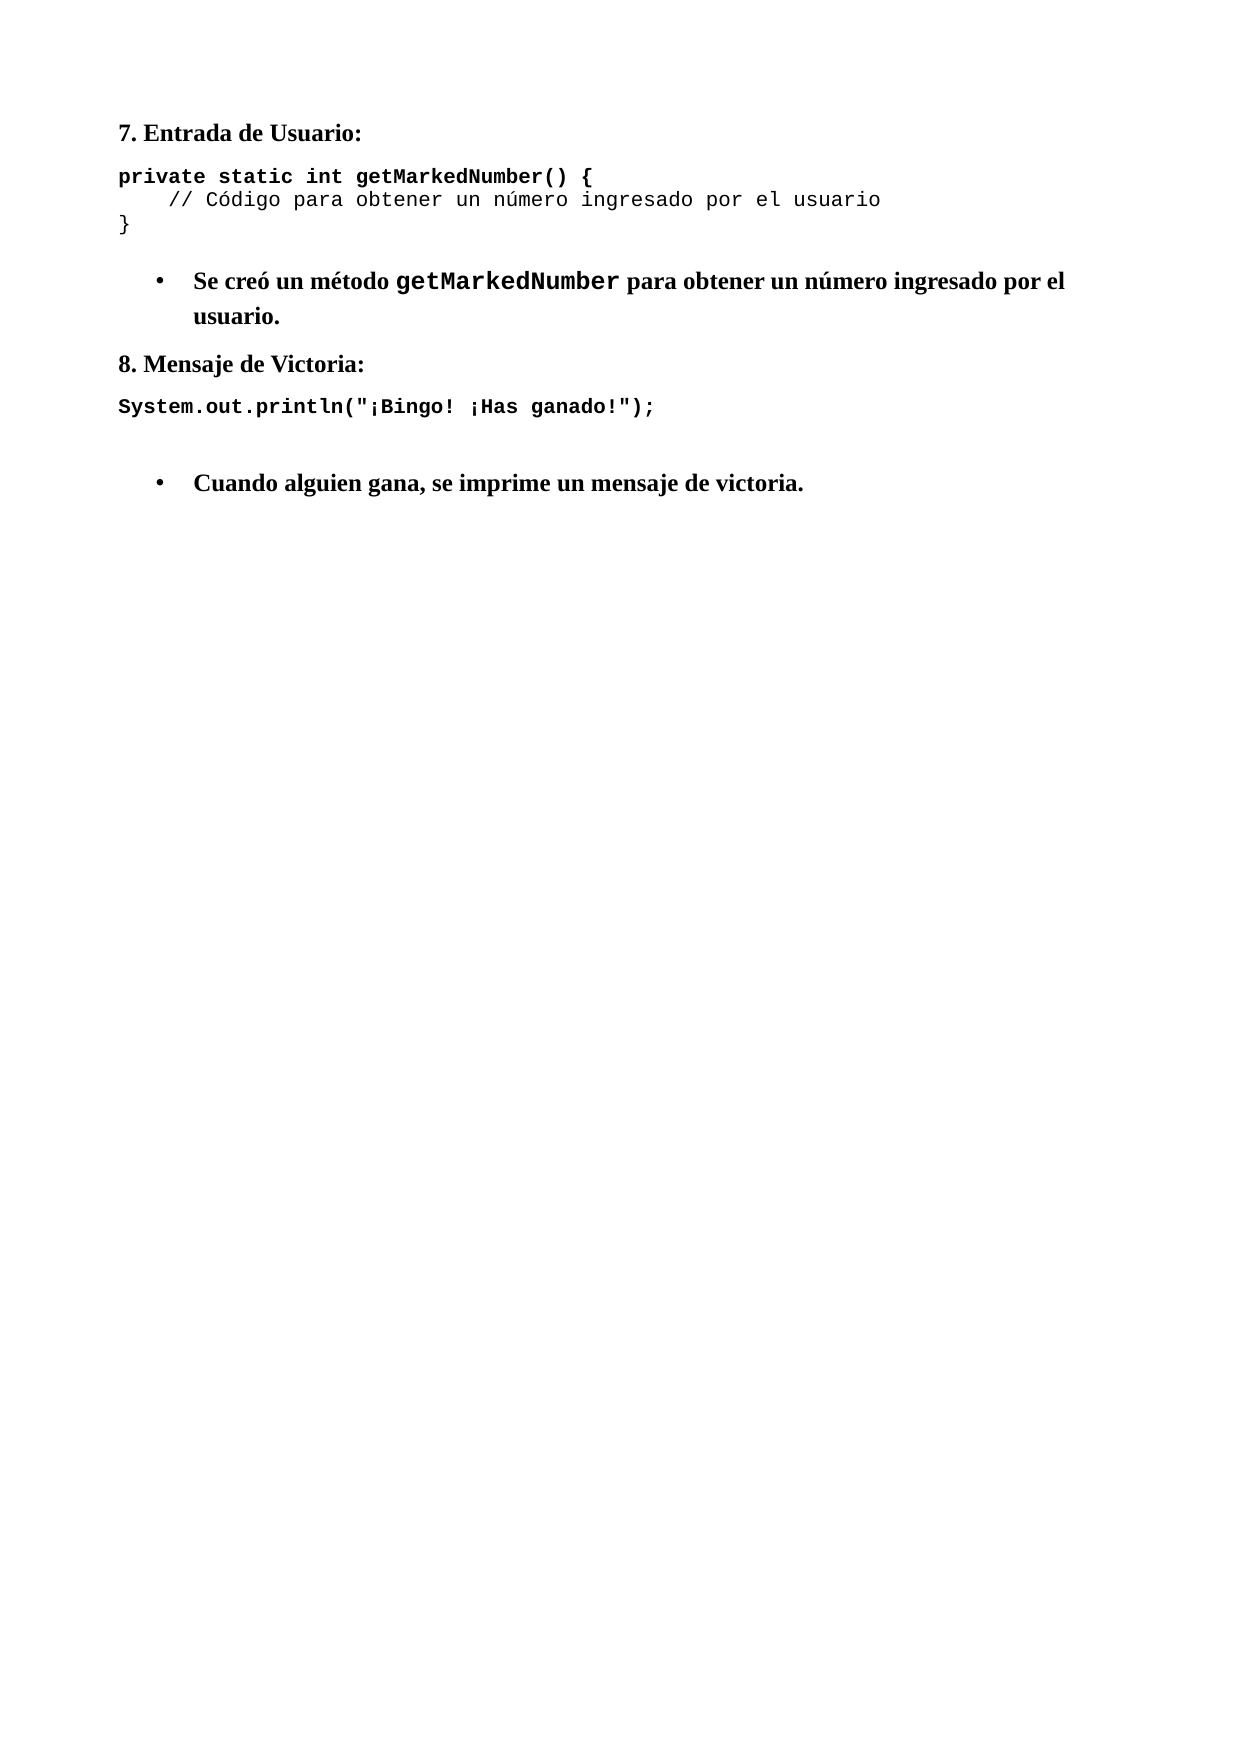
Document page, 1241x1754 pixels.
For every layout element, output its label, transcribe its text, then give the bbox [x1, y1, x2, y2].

list Se creó un método getMarkedNumber para obtener un número ingresado por el usuario. [156, 266, 1122, 330]
text System.out.println("¡Bingo! ¡Has ganado!"); [118, 396, 1122, 420]
text // Código para obtener un número ingresado por el usuario [118, 189, 1122, 213]
list Cuando alguien gana, se imprime un mensaje de victoria. [156, 468, 1122, 496]
text } [118, 213, 1122, 237]
text 8. Mensaje de Victoria: [118, 349, 1122, 378]
text 7. Entrada de Usuario: [118, 118, 1122, 147]
text private static int getMarkedNumber() { [118, 166, 1122, 189]
